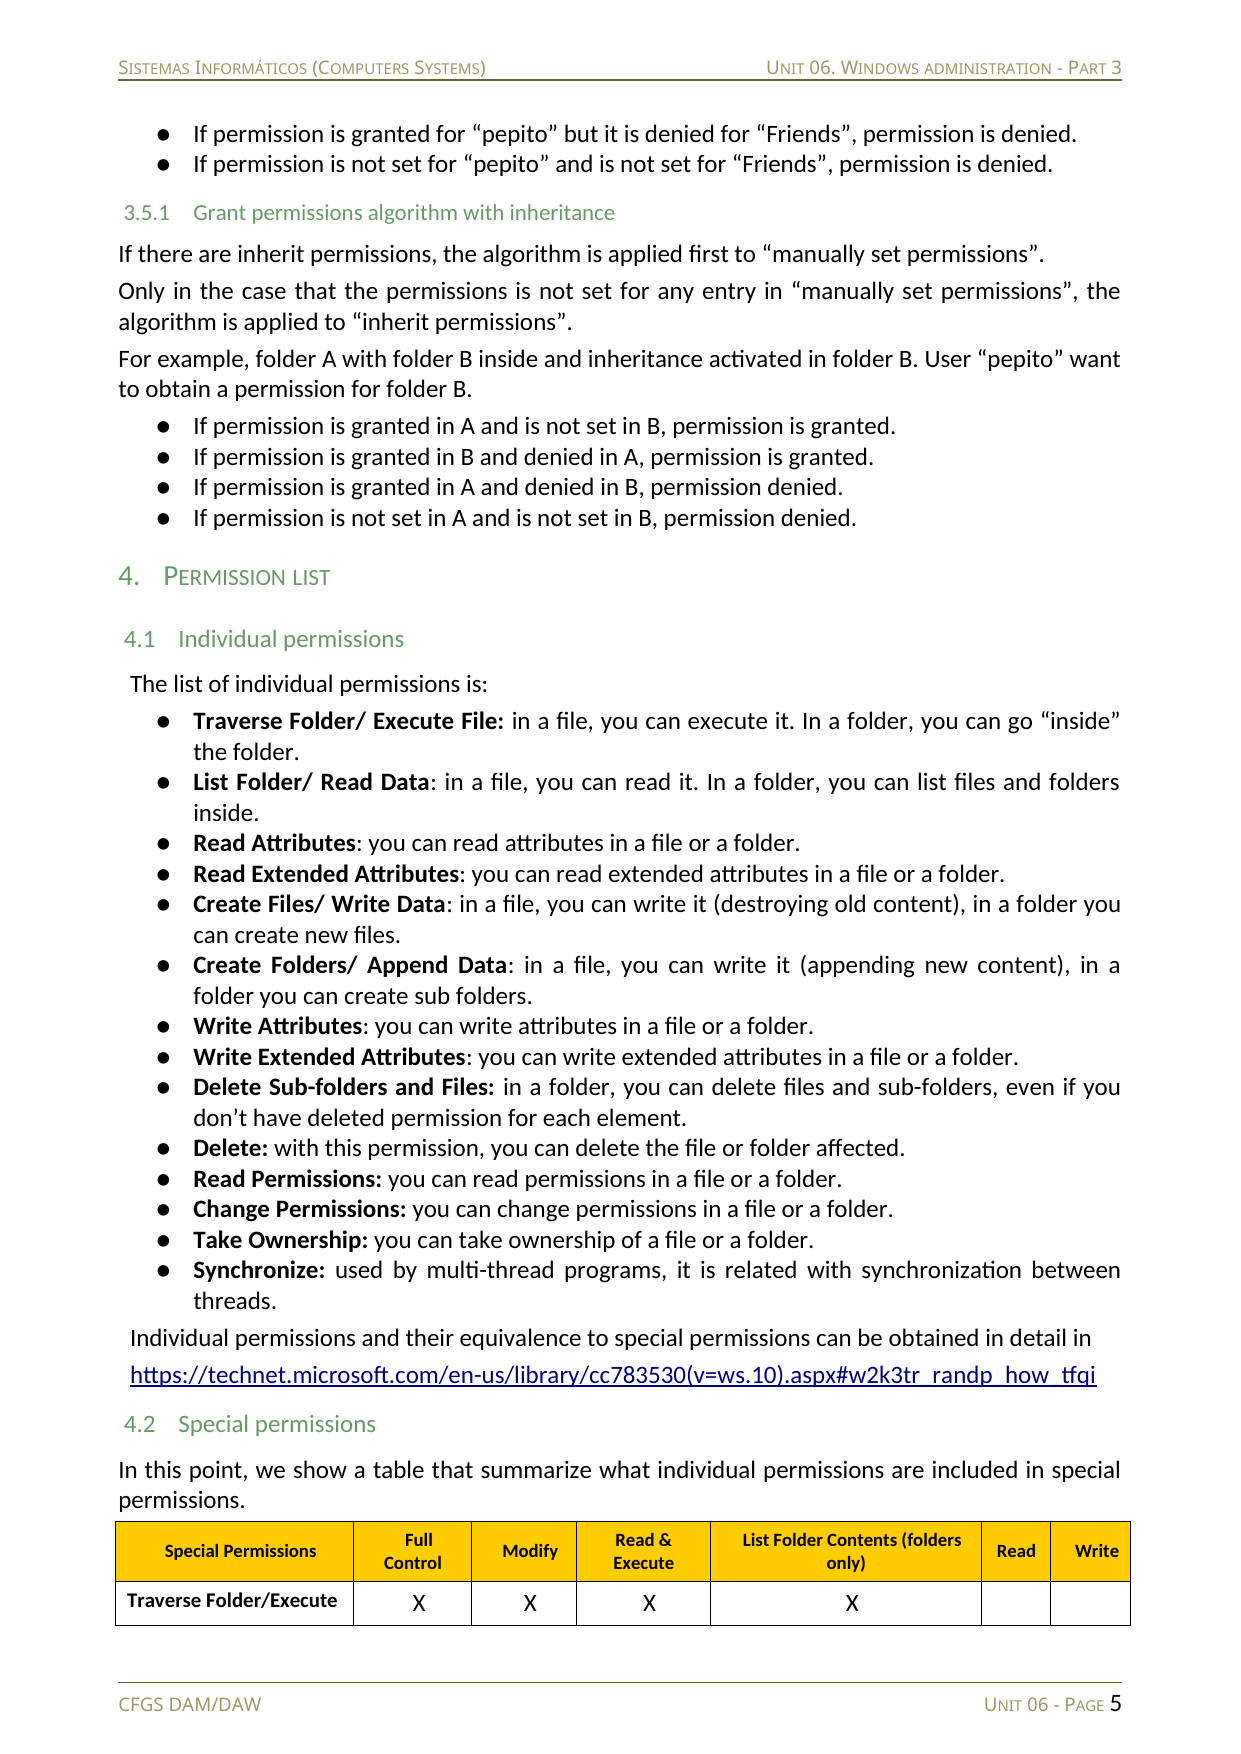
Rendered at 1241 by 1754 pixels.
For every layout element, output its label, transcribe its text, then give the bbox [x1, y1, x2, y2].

list Change Permissions: you can change permissions in a file or a folder. [156, 1193, 1122, 1224]
table_header List Folder Contents (folders only) [711, 1522, 981, 1581]
list Read Extended Attributes: you can read extended attributes in a file or a folder. [156, 858, 1122, 888]
list Read Permissions: you can read permissions in a file or a folder. [156, 1163, 1122, 1193]
list Delete Sub-folders and Files: in a folder, you can delete files and sub-folders, even if you don’t have deleted permission for each element. [156, 1071, 1122, 1132]
list If permission is not set for “pepito” and is not set for “Friends”, permission is denied. [156, 148, 1122, 179]
list Write Extended Attributes: you can write extended attributes in a file or a folder. [156, 1041, 1122, 1071]
table_header Full Control [354, 1522, 471, 1581]
table_cell X [711, 1582, 981, 1624]
table_cell [1051, 1582, 1130, 1624]
table_header Write [1051, 1522, 1130, 1581]
subtitle Permission list [118, 557, 1122, 593]
text Only in the case that the permissions is not set for any entry in “manually set permissions”, the algorithm is applied to “inherit permissions”. [118, 275, 1122, 336]
list If permission is granted for “pepito” but it is denied for “Friends”, permission is denied. [156, 118, 1122, 148]
table_header Special Permissions [116, 1522, 353, 1581]
list Create Folders/ Append Data: in a file, you can write it (appending new content), in a folder you can create sub folders. [156, 949, 1122, 1010]
list If permission is granted in B and denied in A, permission is granted. [156, 441, 1122, 471]
table_cell X [472, 1582, 576, 1624]
list Read Attributes: you can read attributes in a file or a folder. [156, 827, 1122, 858]
list Take Ownership: you can take ownership of a file or a folder. [156, 1224, 1122, 1254]
text The list of individual permissions is: [118, 668, 1122, 699]
text For example, folder A with folder B inside and inheritance activated in folder B. User “pepito” want to obtain a permission for folder B. [118, 343, 1122, 404]
text If there are inherit permissions, the algorithm is applied first to “manually set permissions”. [118, 238, 1122, 269]
subtitle Special permissions [118, 1408, 1122, 1439]
text Individual permissions and their equivalence to special permissions can be obtained in detail in [118, 1322, 1122, 1353]
list Write Attributes: you can write attributes in a file or a folder. [156, 1010, 1122, 1041]
list Synchronize: used by multi-thread programs, it is related with synchronization between threads. [156, 1254, 1122, 1316]
subtitle Grant permissions algorithm with inheritance [118, 198, 1122, 226]
table_header Modify [472, 1522, 576, 1581]
table_header Read & Execute [577, 1522, 710, 1581]
table_cell X [577, 1582, 710, 1624]
table_cell Traverse Folder/Execute [116, 1582, 353, 1624]
list If permission is not set in A and is not set in B, permission denied. [156, 502, 1122, 532]
text https://technet.microsoft.com/en-us/library/cc783530(v=ws.10).aspx#w2k3tr_randp_how_tfqi [118, 1359, 1122, 1389]
list Traverse Folder/ Execute File: in a file, you can execute it. In a folder, you can go “inside” the folder. [156, 705, 1122, 766]
list If permission is granted in A and is not set in B, permission is granted. [156, 410, 1122, 441]
list List Folder/ Read Data: in a file, you can read it. In a folder, you can list files and folders inside. [156, 766, 1122, 827]
text In this point, we show a table that summarize what individual permissions are included in special permissions. [118, 1454, 1122, 1515]
list Delete: with this permission, you can delete the file or folder affected. [156, 1132, 1122, 1163]
table_cell [982, 1582, 1050, 1624]
list If permission is granted in A and denied in B, permission denied. [156, 471, 1122, 502]
table_header Read [982, 1522, 1050, 1581]
list Create Files/ Write Data: in a file, you can write it (destroying old content), in a folder you can create new files. [156, 888, 1122, 949]
subtitle Individual permissions [118, 623, 1122, 653]
table_cell X [354, 1582, 471, 1624]
